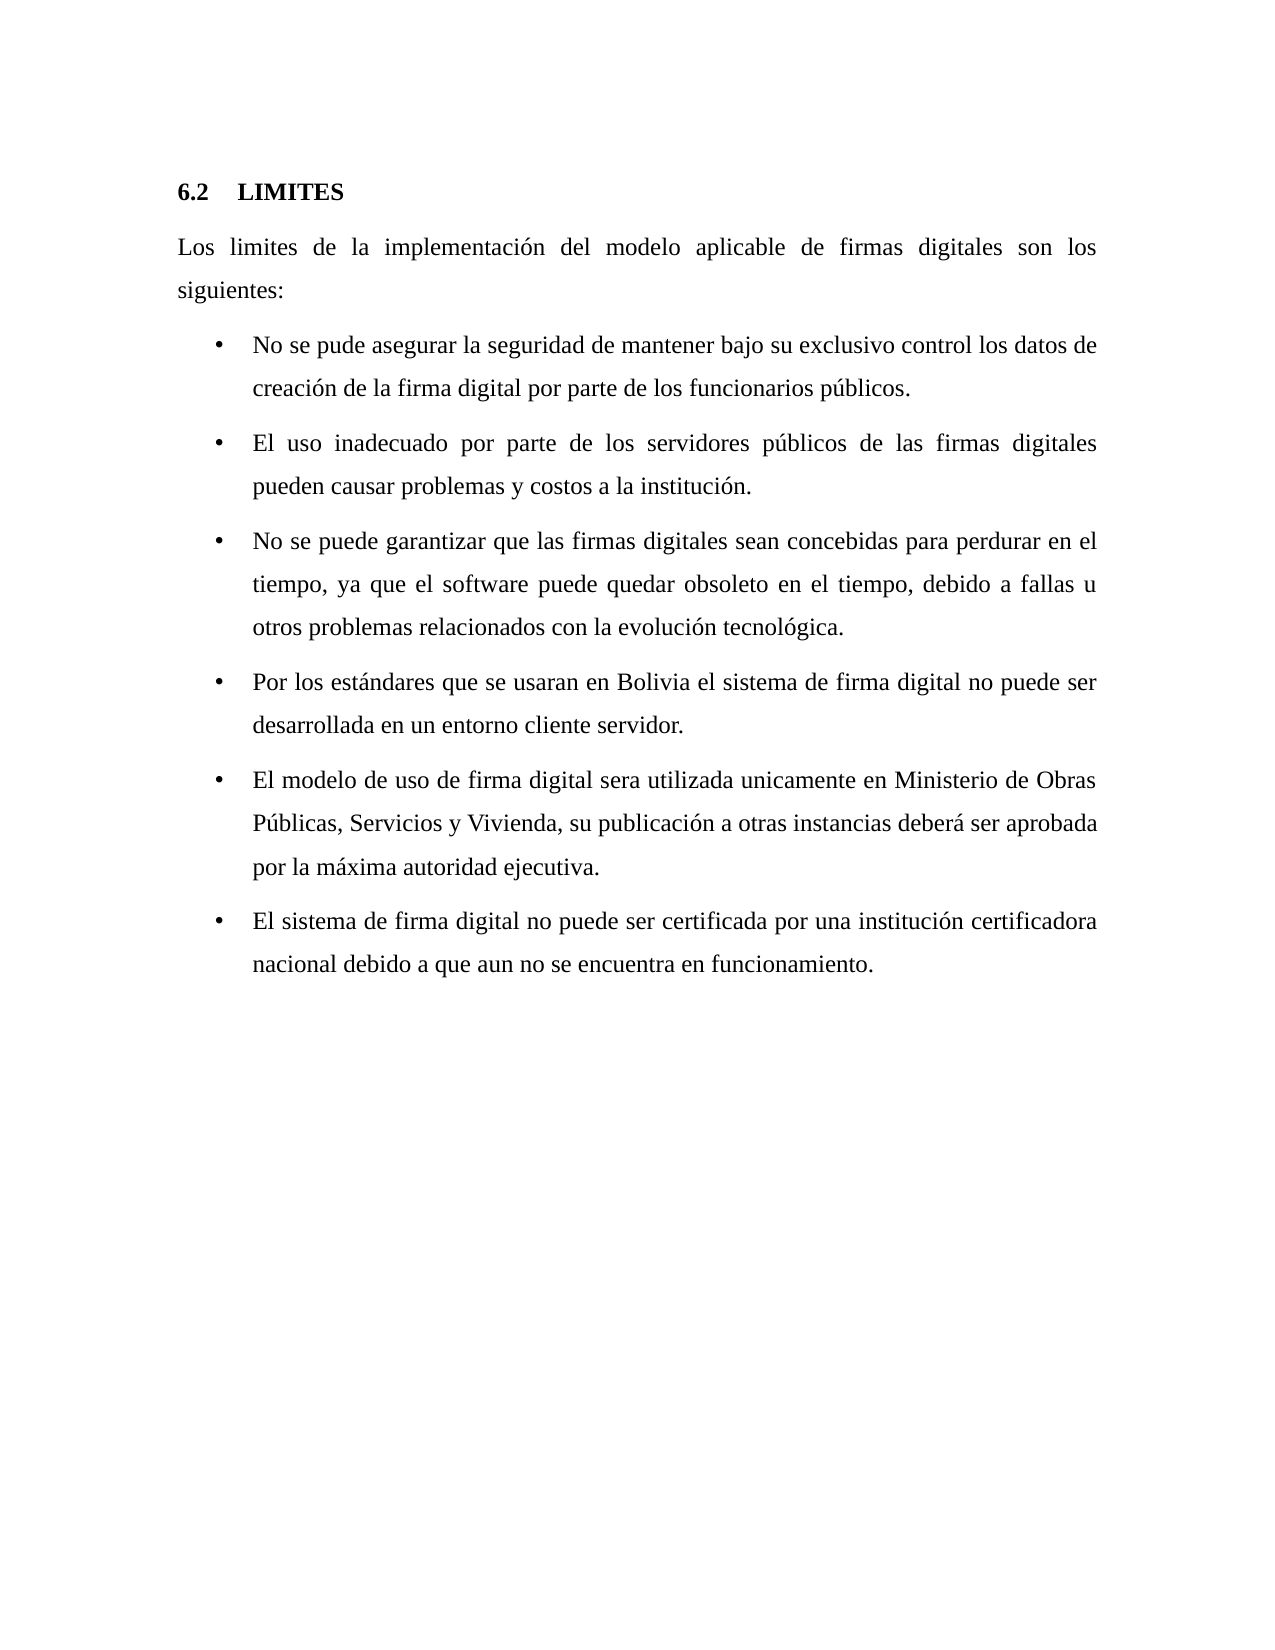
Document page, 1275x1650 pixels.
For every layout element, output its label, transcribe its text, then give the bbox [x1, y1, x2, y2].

list No se puede garantizar que las firmas digitales sean concebidas para perdurar en el tiempo, ya que el software puede quedar obsoleto en el tiempo, debido a fallas u otros problemas relacionados con la evolución tecnológica. [215, 526, 1098, 641]
subtitle LIMITES [177, 177, 1098, 206]
text Los limites de la implementación del modelo aplicable de firmas digitales son los siguientes: [177, 232, 1098, 304]
list Por los estándares que se usaran en Bolivia el sistema de firma digital no puede ser desarrollada en un entorno cliente servidor. [215, 667, 1098, 739]
list El modelo de uso de firma digital sera utilizada unicamente en Ministerio de Obras Públicas, Servicios y Vivienda, su publicación a otras instancias deberá ser aprobada por la máxima autoridad ejecutiva. [215, 765, 1098, 880]
list No se pude asegurar la seguridad de mantener bajo su exclusivo control los datos de creación de la firma digital por parte de los funcionarios públicos. [215, 330, 1098, 402]
list El uso inadecuado por parte de los servidores públicos de las firmas digitales pueden causar problemas y costos a la institución. [215, 428, 1098, 500]
list El sistema de firma digital no puede ser certificada por una institución certificadora nacional debido a que aun no se encuentra en funcionamiento. [215, 906, 1098, 978]
